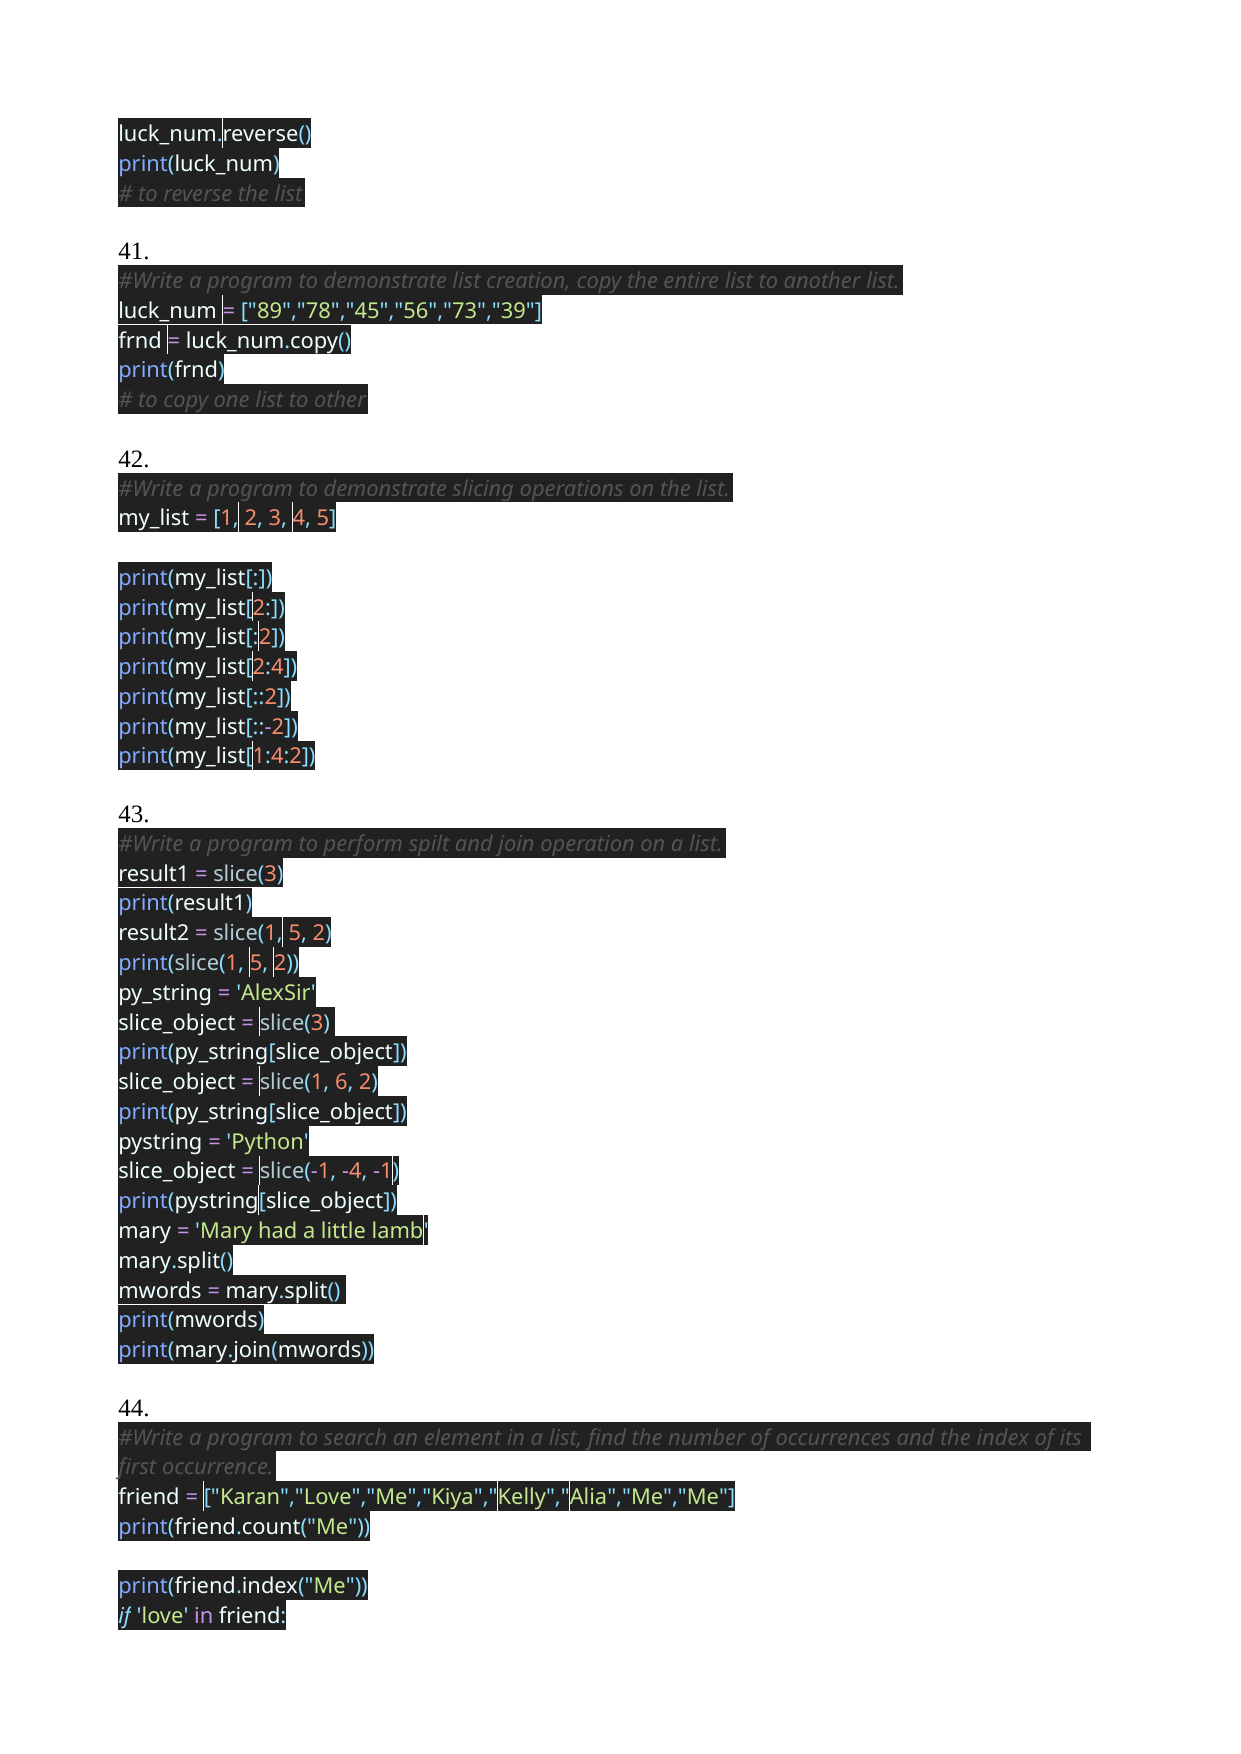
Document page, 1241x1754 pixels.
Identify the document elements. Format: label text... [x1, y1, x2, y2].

text slice_object = slice(1, 6, 2) [118, 1066, 1122, 1096]
text 44. [118, 1393, 1122, 1422]
text print(my_list[1:4:2]) [118, 741, 1122, 770]
text #Write a program to search an element in a list, find the number of occurrences and the index of its first occurrence. [118, 1422, 1122, 1481]
text print(my_list[2:4]) [118, 651, 1122, 681]
text print(friend.count("Me")) [118, 1511, 1122, 1541]
text print(mary.join(mwords)) [118, 1334, 1122, 1364]
text pystring = 'Python' [118, 1126, 1122, 1156]
text mwords = mary.split() [118, 1275, 1122, 1304]
text result1 = slice(3) [118, 858, 1122, 887]
text result2 = slice(1, 5, 2) [118, 917, 1122, 947]
text luck_num = ["89","78","45","56","73","39"] [118, 295, 1122, 324]
text 43. [118, 799, 1122, 828]
text # to reverse the list [118, 178, 1122, 207]
text my_list = [1, 2, 3, 4, 5] [118, 502, 1122, 532]
text if 'love' in friend: [118, 1600, 1122, 1630]
text print(result1) [118, 887, 1122, 917]
text #Write a program to perform spilt and join operation on a list. [118, 828, 1122, 858]
text frnd = luck_num.copy() [118, 324, 1122, 354]
text print(my_list[:2]) [118, 621, 1122, 651]
text print(friend.index("Me")) [118, 1570, 1122, 1600]
text print(mwords) [118, 1304, 1122, 1334]
text print(slice(1, 5, 2)) [118, 947, 1122, 977]
text # to copy one list to other [118, 384, 1122, 414]
text #Write a program to demonstrate slicing operations on the list. [118, 472, 1122, 502]
text #Write a program to demonstrate list creation, copy the entire list to another list. [118, 265, 1122, 295]
text slice_object = slice(-1, -4, -1) [118, 1156, 1122, 1185]
text print(py_string[slice_object]) [118, 1036, 1122, 1066]
text print(my_list[:]) [118, 562, 1122, 592]
text luck_num.reverse() [118, 118, 1122, 148]
text print(pystring[slice_object]) [118, 1185, 1122, 1215]
text print(luck_num) [118, 148, 1122, 178]
text print(py_string[slice_object]) [118, 1096, 1122, 1126]
text slice_object = slice(3) [118, 1007, 1122, 1036]
text 42. [118, 444, 1122, 472]
text print(my_list[::-2]) [118, 711, 1122, 741]
text print(frnd) [118, 354, 1122, 384]
text py_string = 'AlexSir' [118, 977, 1122, 1007]
text mary = 'Mary had a little lamb' [118, 1215, 1122, 1245]
text print(my_list[::2]) [118, 681, 1122, 711]
text print(my_list[2:]) [118, 592, 1122, 621]
text 41. [118, 236, 1122, 265]
text friend = ["Karan","Love","Me","Kiya","Kelly","Alia","Me","Me"] [118, 1481, 1122, 1511]
text mary.split() [118, 1245, 1122, 1275]
